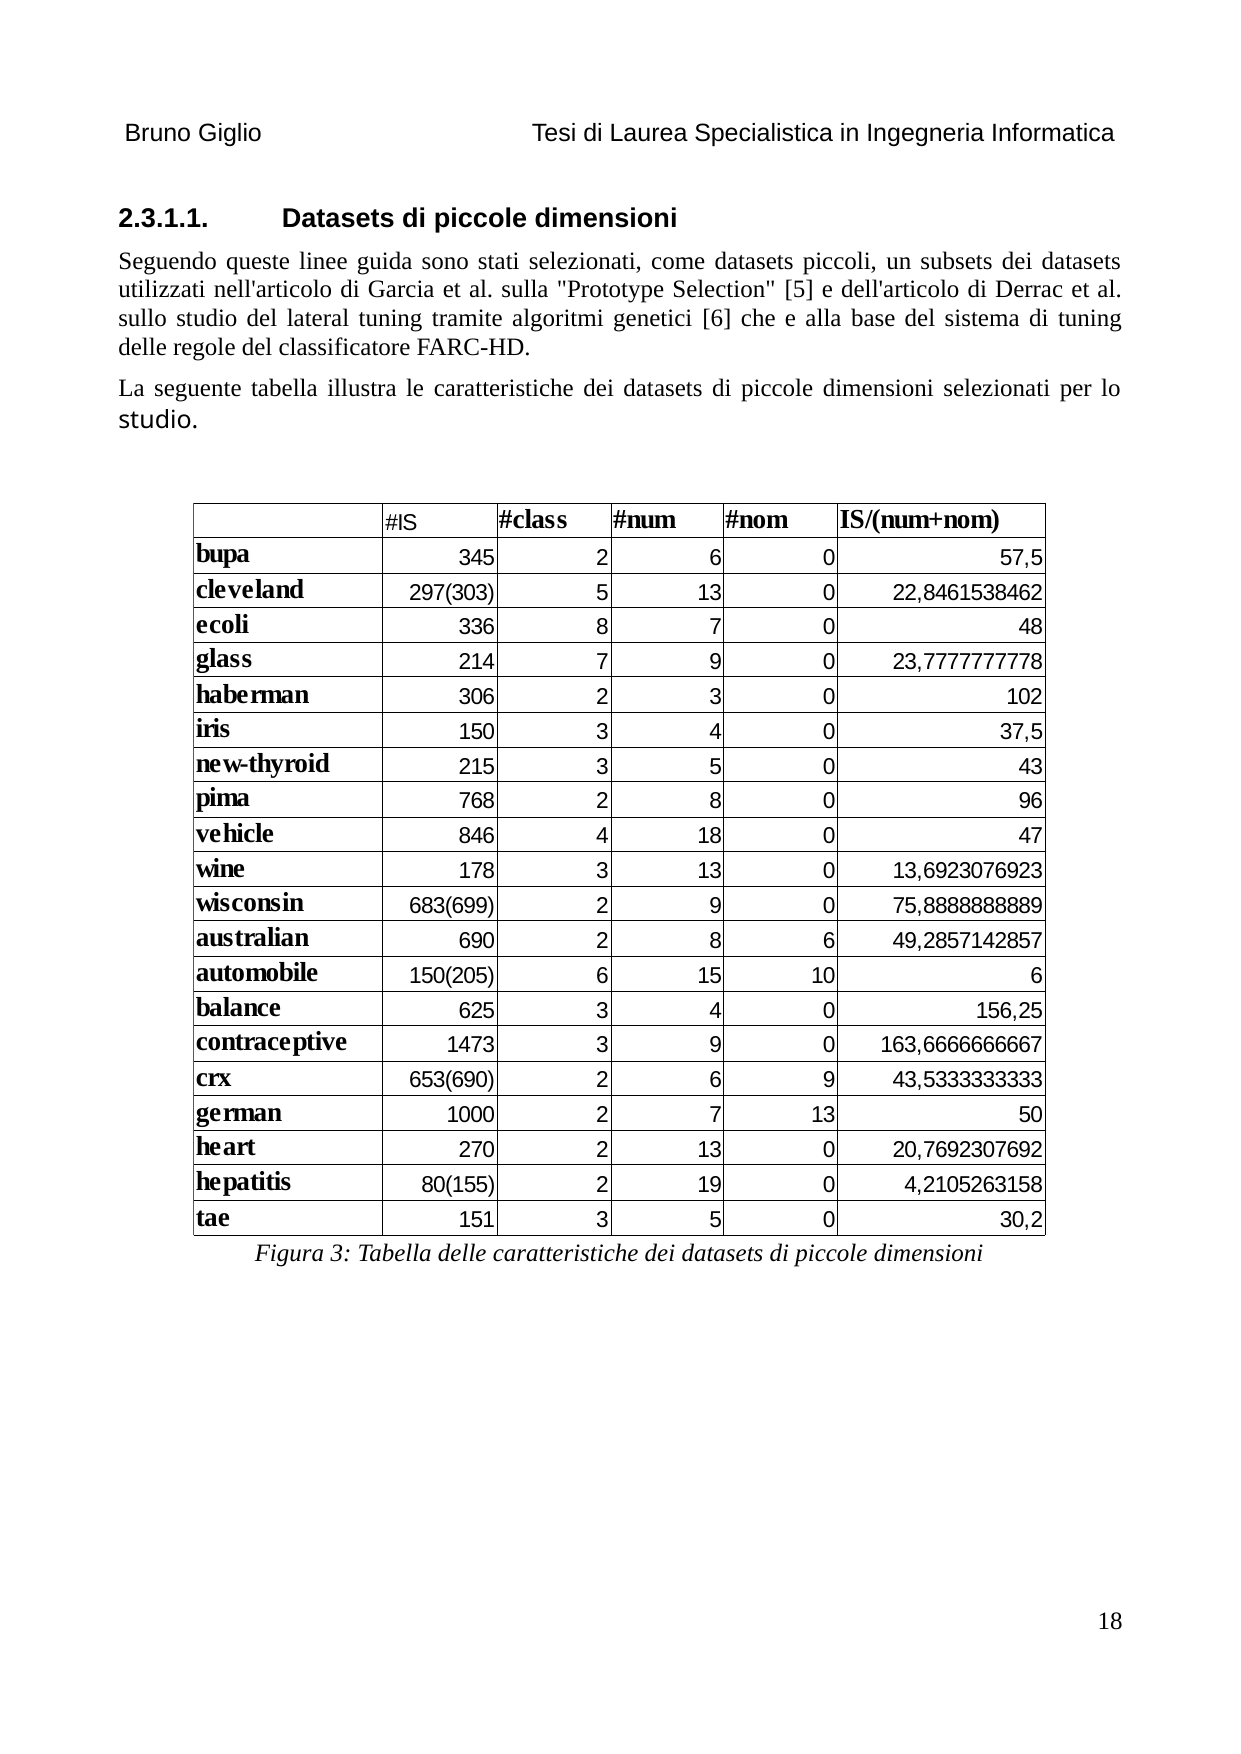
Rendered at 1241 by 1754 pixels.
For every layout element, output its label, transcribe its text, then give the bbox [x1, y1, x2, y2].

text Figura 3: Tabella delle caratteristiche dei datasets di piccole dimensioni [193, 502, 1047, 1267]
text La seguente tabella illustra le caratteristiche dei datasets di piccole dimensioni selezionati per lo studio. [118, 373, 1122, 436]
subtitle Datasets di piccole dimensioni [118, 202, 1122, 233]
text Seguendo queste linee guida sono stati selezionati, come datasets piccoli, un subsets dei datasets utilizzati nell'articolo di Garcia et al. sulla "Prototype Selection" [5] e dell'articolo di Derrac et al. sullo studio del lateral tuning tramite algoritmi genetici [6] che e alla base del sistema di tuning delle regole del classificatore FARC-HD. [118, 246, 1122, 361]
